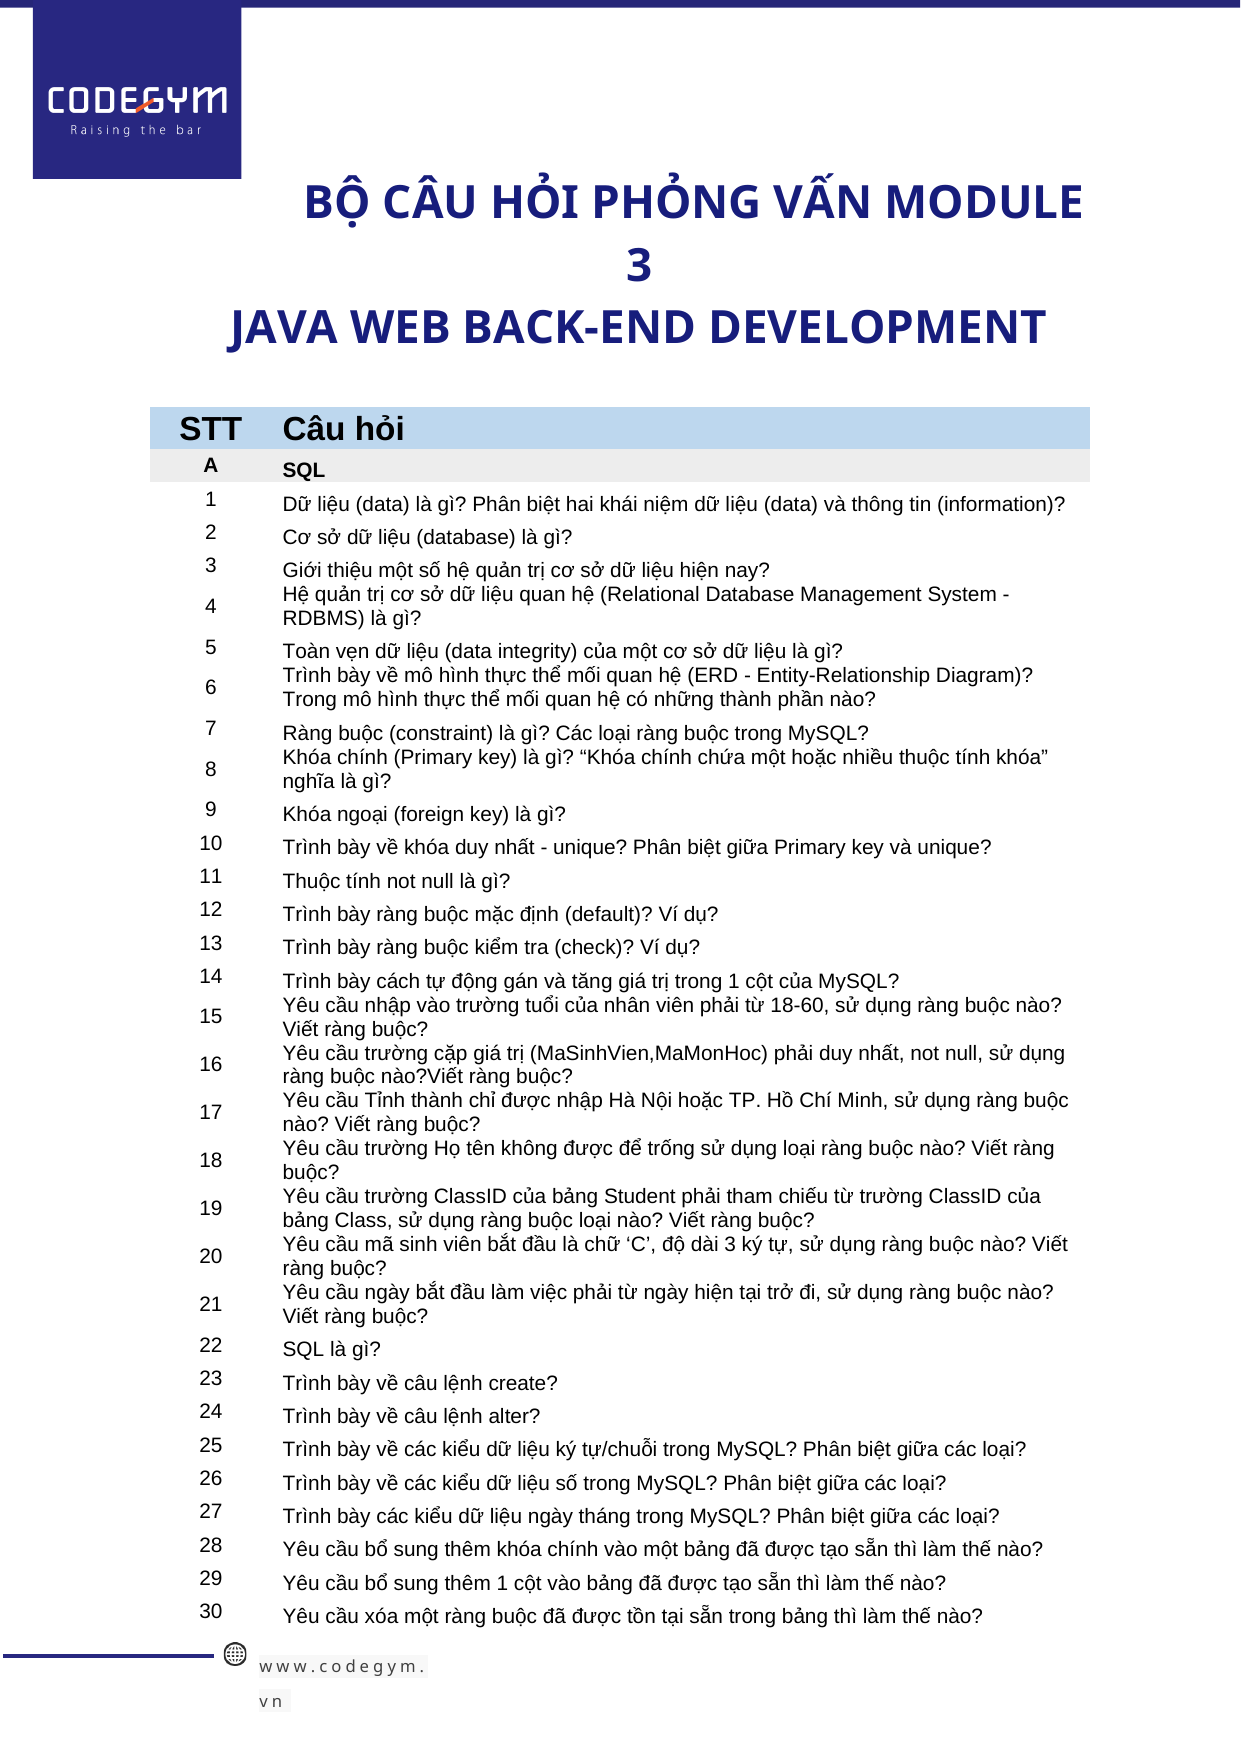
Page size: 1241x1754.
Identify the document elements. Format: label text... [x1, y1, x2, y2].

table_header STT [150, 407, 271, 449]
table_cell 21 [150, 1280, 271, 1328]
picture [39, 0, 244, 181]
table_cell Hệ quản trị cơ sở dữ liệu quan hệ (Relational Database Management System - RDBMS) là gì? [271, 582, 1090, 630]
table_cell Trình bày cách tự động gán và tăng giá trị trong 1 cột của MySQL? [271, 959, 1090, 992]
table_cell 30 [150, 1595, 271, 1628]
table_cell Trình bày về các kiểu dữ liệu ký tự/chuỗi trong MySQL? Phân biệt giữa các loại? [271, 1428, 1090, 1461]
table_cell Yêu cầu trường ClassID của bảng Student phải tham chiếu từ trường ClassID của bảng Class, sử dụng ràng buộc loại nào? Viết ràng buộc? [271, 1184, 1090, 1232]
table_cell Dữ liệu (data) là gì? Phân biệt hai khái niệm dữ liệu (data) và thông tin (information)? [271, 482, 1090, 515]
table_cell SQL [271, 449, 1090, 482]
table_header Câu hỏi [271, 407, 1090, 449]
table_cell 27 [150, 1495, 271, 1528]
table_cell 8 [150, 745, 271, 792]
table_cell 1 [150, 482, 271, 515]
table_cell 16 [150, 1040, 271, 1088]
table_cell 18 [150, 1136, 271, 1184]
table_cell Yêu cầu ngày bắt đầu làm việc phải từ ngày hiện tại trở đi, sử dụng ràng buộc nào? Viết ràng buộc? [271, 1280, 1090, 1328]
table_cell 3 [150, 549, 271, 582]
table_cell Trình bày ràng buộc kiểm tra (check)? Ví dụ? [271, 926, 1090, 959]
table_cell 22 [150, 1328, 271, 1361]
table_cell 23 [150, 1361, 271, 1394]
table_cell 9 [150, 793, 271, 826]
table_cell 12 [150, 893, 271, 926]
table_cell 5 [150, 630, 271, 663]
table_cell Giới thiệu một số hệ quản trị cơ sở dữ liệu hiện nay? [271, 549, 1090, 582]
table_cell 10 [150, 826, 271, 859]
picture [223, 1642, 247, 1666]
table_cell 29 [150, 1561, 271, 1594]
table_cell Yêu cầu xóa một ràng buộc đã được tồn tại sẵn trong bảng thì làm thế nào? [271, 1595, 1090, 1628]
table_cell Cơ sở dữ liệu (database) là gì? [271, 515, 1090, 549]
table_cell Yêu cầu trường cặp giá trị (MaSinhVien,MaMonHoc) phải duy nhất, not null, sử dụng ràng buộc nào?Viết ràng buộc? [271, 1040, 1090, 1088]
table_cell 25 [150, 1428, 271, 1461]
table_cell Thuộc tính not null là gì? [271, 859, 1090, 892]
table_cell 11 [150, 859, 271, 892]
table_cell 19 [150, 1184, 271, 1232]
table_cell Yêu cầu bổ sung thêm 1 cột vào bảng đã được tạo sẵn thì làm thế nào? [271, 1561, 1090, 1594]
table_cell 6 [150, 663, 271, 711]
table_cell Khóa chính (Primary key) là gì? “Khóa chính chứa một hoặc nhiều thuộc tính khóa” nghĩa là gì? [271, 745, 1090, 792]
table_cell Trình bày về câu lệnh alter? [271, 1395, 1090, 1428]
table_cell 2 [150, 515, 271, 549]
table_cell Trình bày ràng buộc mặc định (default)? Ví dụ? [271, 893, 1090, 926]
table_cell Trình bày về khóa duy nhất - unique? Phân biệt giữa Primary key và unique? [271, 826, 1090, 859]
table_cell Ràng buộc (constraint) là gì? Các loại ràng buộc trong MySQL? [271, 711, 1090, 744]
table_cell Trình bày về mô hình thực thể mối quan hệ (ERD - Entity-Relationship Diagram)? Trong mô hình thực thể mối quan hệ có những thành phần nào? [271, 663, 1090, 711]
table_cell 17 [150, 1088, 271, 1136]
table_cell Yêu cầu bổ sung thêm khóa chính vào một bảng đã được tạo sẵn thì làm thế nào? [271, 1528, 1090, 1561]
text BỘ CÂU HỎI PHỎNG VẤN MODULE 3 [187, 170, 1090, 294]
table_cell 14 [150, 959, 271, 992]
table_cell 28 [150, 1528, 271, 1561]
text JAVA WEB BACK-END DEVELOPMENT [187, 294, 1090, 357]
table_cell Khóa ngoại (foreign key) là gì? [271, 793, 1090, 826]
table_cell 20 [150, 1232, 271, 1280]
table_cell 13 [150, 926, 271, 959]
table_cell Yêu cầu mã sinh viên bắt đầu là chữ ‘C’, độ dài 3 ký tự, sử dụng ràng buộc nào? Viết ràng buộc? [271, 1232, 1090, 1280]
table_cell Trình bày về câu lệnh create? [271, 1361, 1090, 1394]
table_cell 4 [150, 582, 271, 630]
table_cell 15 [150, 993, 271, 1040]
table_cell 7 [150, 711, 271, 744]
table_cell Yêu cầu Tỉnh thành chỉ được nhập Hà Nội hoặc TP. Hồ Chí Minh, sử dụng ràng buộc nào? Viết ràng buộc? [271, 1088, 1090, 1136]
table_cell Toàn vẹn dữ liệu (data integrity) của một cơ sở dữ liệu là gì? [271, 630, 1090, 663]
table_cell SQL là gì? [271, 1328, 1090, 1361]
table_cell Trình bày về các kiểu dữ liệu số trong MySQL? Phân biệt giữa các loại? [271, 1461, 1090, 1494]
table_cell 26 [150, 1461, 271, 1494]
table_cell A [150, 449, 271, 482]
table_cell 24 [150, 1395, 271, 1428]
table_cell Yêu cầu nhập vào trường tuổi của nhân viên phải từ 18-60, sử dụng ràng buộc nào? Viết ràng buộc? [271, 993, 1090, 1040]
table_cell Yêu cầu trường Họ tên không được để trống sử dụng loại ràng buộc nào? Viết ràng buộc? [271, 1136, 1090, 1184]
table_cell Trình bày các kiểu dữ liệu ngày tháng trong MySQL? Phân biệt giữa các loại? [271, 1495, 1090, 1528]
